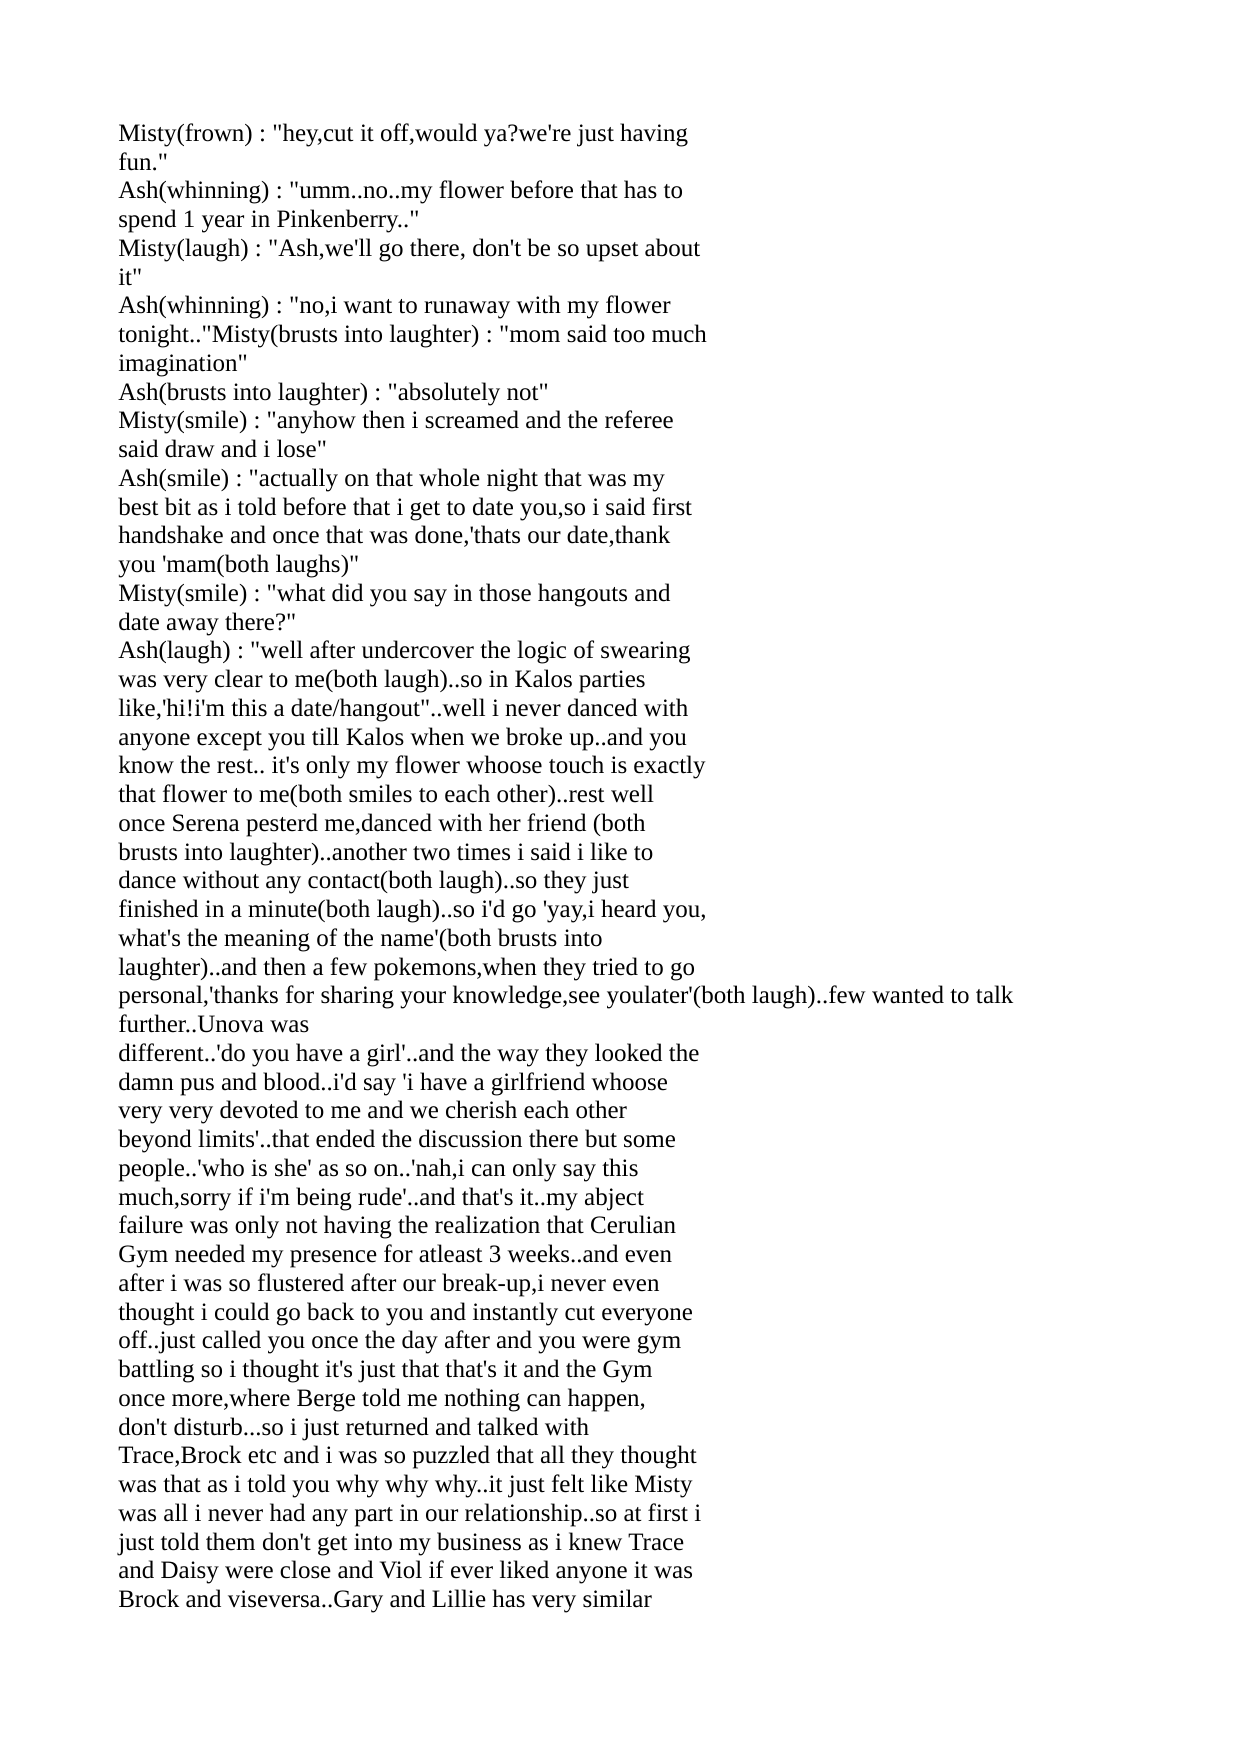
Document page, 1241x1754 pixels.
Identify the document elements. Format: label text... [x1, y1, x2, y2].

text Ash(whinning) : "no,i want to runaway with my flower [118, 291, 1122, 319]
text Gym needed my presence for atleast 3 weeks..and even [118, 1239, 1122, 1268]
text Misty(smile) : "anyhow then i screamed and the referee [118, 406, 1122, 434]
text don't disturb...so i just returned and talked with [118, 1412, 1122, 1441]
text like,'hi!i'm this a date/hangout"..well i never danced with [118, 693, 1122, 722]
text laughter)..and then a few pokemons,when they tried to go [118, 952, 1122, 981]
text different..'do you have a girl'..and the way they looked the [118, 1038, 1122, 1067]
text it" [118, 262, 1122, 291]
text what's the meaning of the name'(both brusts into [118, 923, 1122, 952]
text just told them don't get into my business as i knew Trace [118, 1527, 1122, 1556]
text thought i could go back to you and instantly cut everyone [118, 1297, 1122, 1326]
text was that as i told you why why why..it just felt like Misty [118, 1469, 1122, 1498]
text handshake and once that was done,'thats our date,thank [118, 521, 1122, 549]
text once more,where Berge told me nothing can happen, [118, 1383, 1122, 1412]
text Misty(smile) : "what did you say in those hangouts and [118, 578, 1122, 607]
text and Daisy were close and Viol if ever liked anyone it was [118, 1556, 1122, 1584]
text very very devoted to me and we cherish each other [118, 1096, 1122, 1124]
text dance without any contact(both laugh)..so they just [118, 866, 1122, 894]
text tonight.."Misty(brusts into laughter) : "mom said too much [118, 319, 1122, 348]
text was very clear to me(both laugh)..so in Kalos parties [118, 664, 1122, 693]
text Ash(brusts into laughter) : "absolutely not" [118, 377, 1122, 406]
text date away there?" [118, 607, 1122, 636]
text off..just called you once the day after and you were gym [118, 1326, 1122, 1354]
text beyond limits'..that ended the discussion there but some [118, 1124, 1122, 1153]
text Brock and viseversa..Gary and Lillie has very similar [118, 1584, 1122, 1613]
text battling so i thought it's just that that's it and the Gym [118, 1354, 1122, 1383]
text damn pus and blood..i'd say 'i have a girlfriend whoose [118, 1067, 1122, 1096]
text finished in a minute(both laugh)..so i'd go 'yay,i heard you, [118, 894, 1122, 923]
text Ash(laugh) : "well after undercover the logic of swearing [118, 636, 1122, 664]
text after i was so flustered after our break-up,i never even [118, 1268, 1122, 1297]
text that flower to me(both smiles to each other)..rest well [118, 779, 1122, 808]
text personal,'thanks for sharing your knowledge,see youlater'(both laugh)..few wanted to talk further..Unova was [118, 981, 1122, 1038]
text you 'mam(both laughs)" [118, 549, 1122, 578]
text Ash(whinning) : "umm..no..my flower before that has to [118, 176, 1122, 204]
text people..'who is she' as so on..'nah,i can only say this [118, 1153, 1122, 1182]
text failure was only not having the realization that Cerulian [118, 1211, 1122, 1239]
text Misty(frown) : "hey,cut it off,would ya?we're just having [118, 118, 1122, 147]
text know the rest.. it's only my flower whoose touch is exactly [118, 751, 1122, 779]
text spend 1 year in Pinkenberry.." [118, 204, 1122, 233]
text fun." [118, 147, 1122, 176]
text said draw and i lose" [118, 434, 1122, 463]
text was all i never had any part in our relationship..so at first i [118, 1498, 1122, 1527]
text once Serena pesterd me,danced with her friend (both [118, 808, 1122, 837]
text Trace,Brock etc and i was so puzzled that all they thought [118, 1441, 1122, 1469]
text Misty(laugh) : "Ash,we'll go there, don't be so upset about [118, 233, 1122, 262]
text brusts into laughter)..another two times i said i like to [118, 837, 1122, 866]
text imagination" [118, 348, 1122, 377]
text anyone except you till Kalos when we broke up..and you [118, 722, 1122, 751]
text much,sorry if i'm being rude'..and that's it..my abject [118, 1182, 1122, 1211]
text best bit as i told before that i get to date you,so i said first [118, 492, 1122, 521]
text Ash(smile) : "actually on that whole night that was my [118, 463, 1122, 492]
